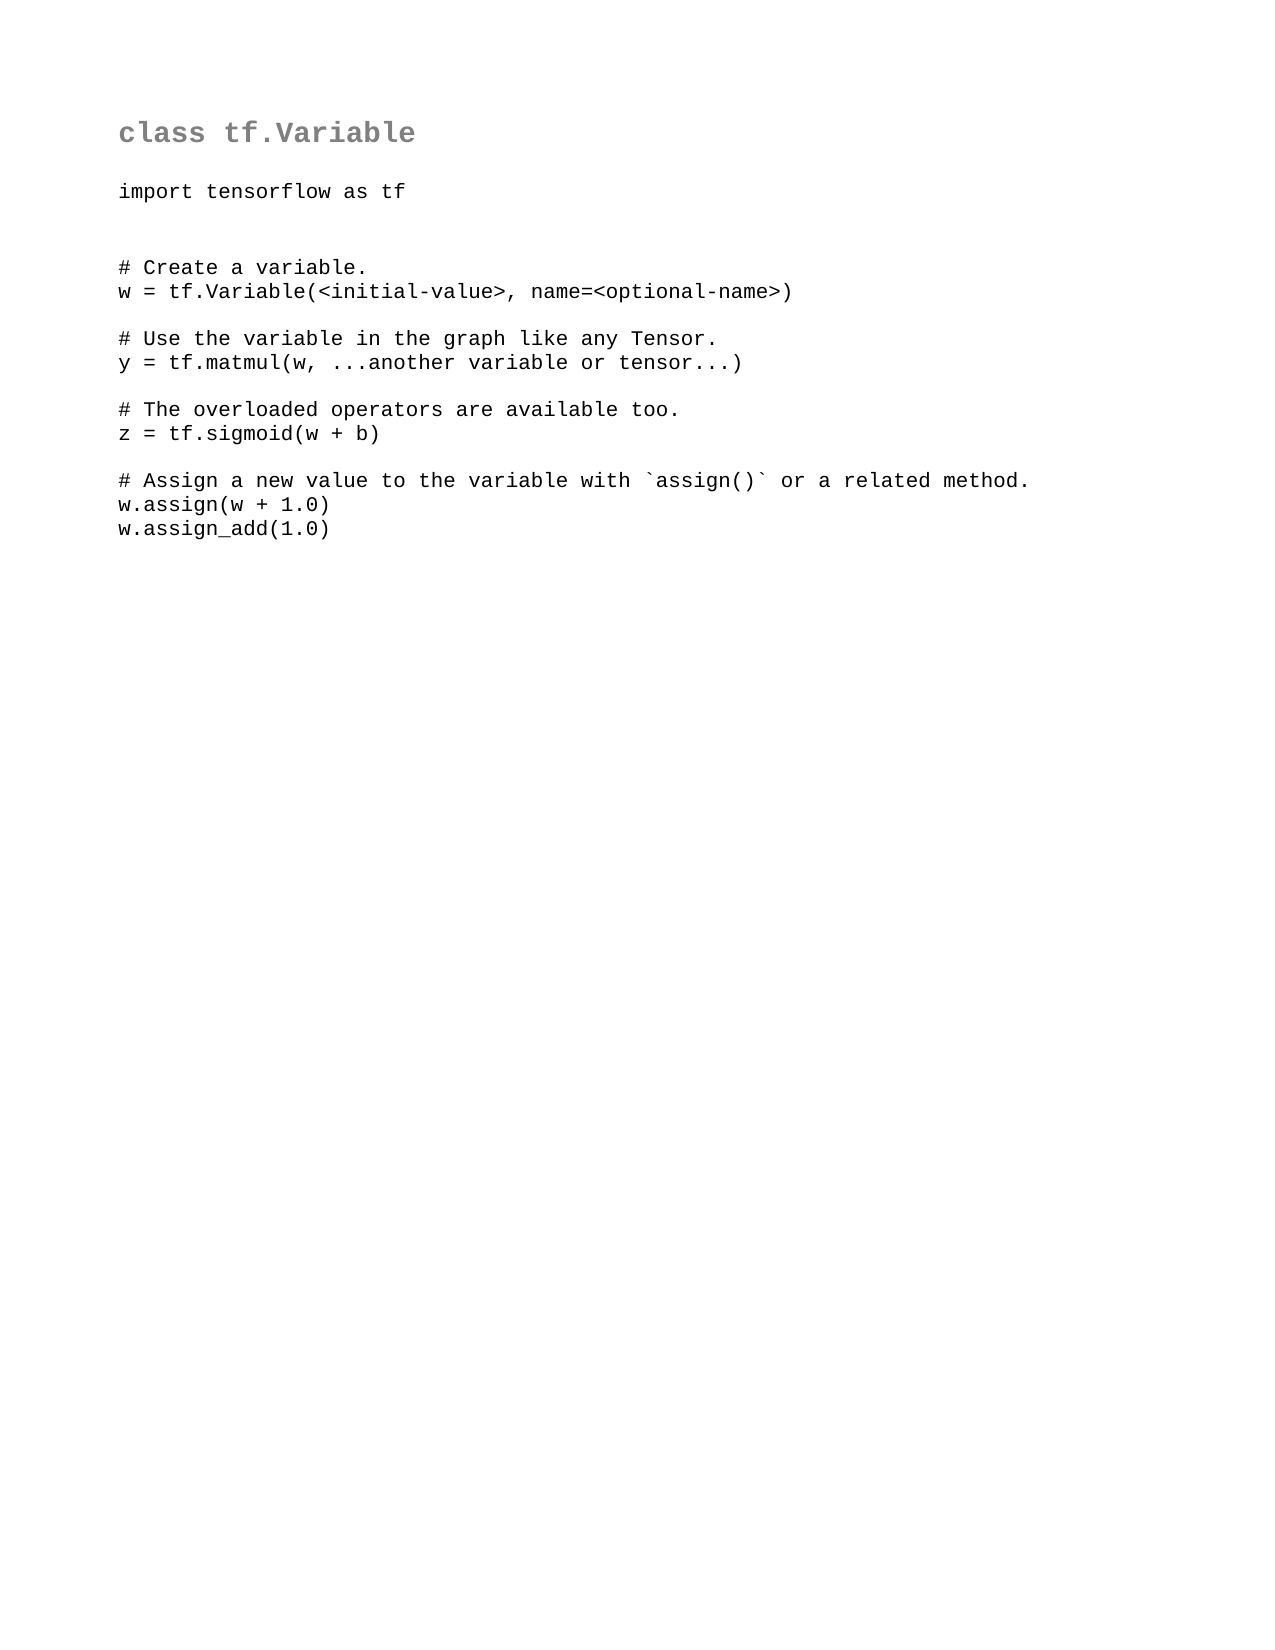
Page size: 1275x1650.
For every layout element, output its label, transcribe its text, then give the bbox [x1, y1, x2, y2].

text w.assign_add(1.0) [118, 517, 1157, 541]
text y = tf.matmul(w, ...another variable or tensor...) [118, 352, 1157, 376]
text w.assign(w + 1.0) [118, 494, 1157, 517]
text # Use the variable in the graph like any Tensor. [118, 328, 1157, 352]
text w = tf.Variable(<initial-value>, name=<optional-name>) [118, 281, 1157, 305]
text # Assign a new value to the variable with `assign()` or a related method. [118, 470, 1157, 494]
text z = tf.sigmoid(w + b) [118, 423, 1157, 447]
text # Create a variable. [118, 257, 1157, 281]
text # The overloaded operators are available too. [118, 399, 1157, 423]
text import tensorflow as tf [118, 181, 1157, 204]
subtitle class tf.Variable [118, 118, 1157, 151]
